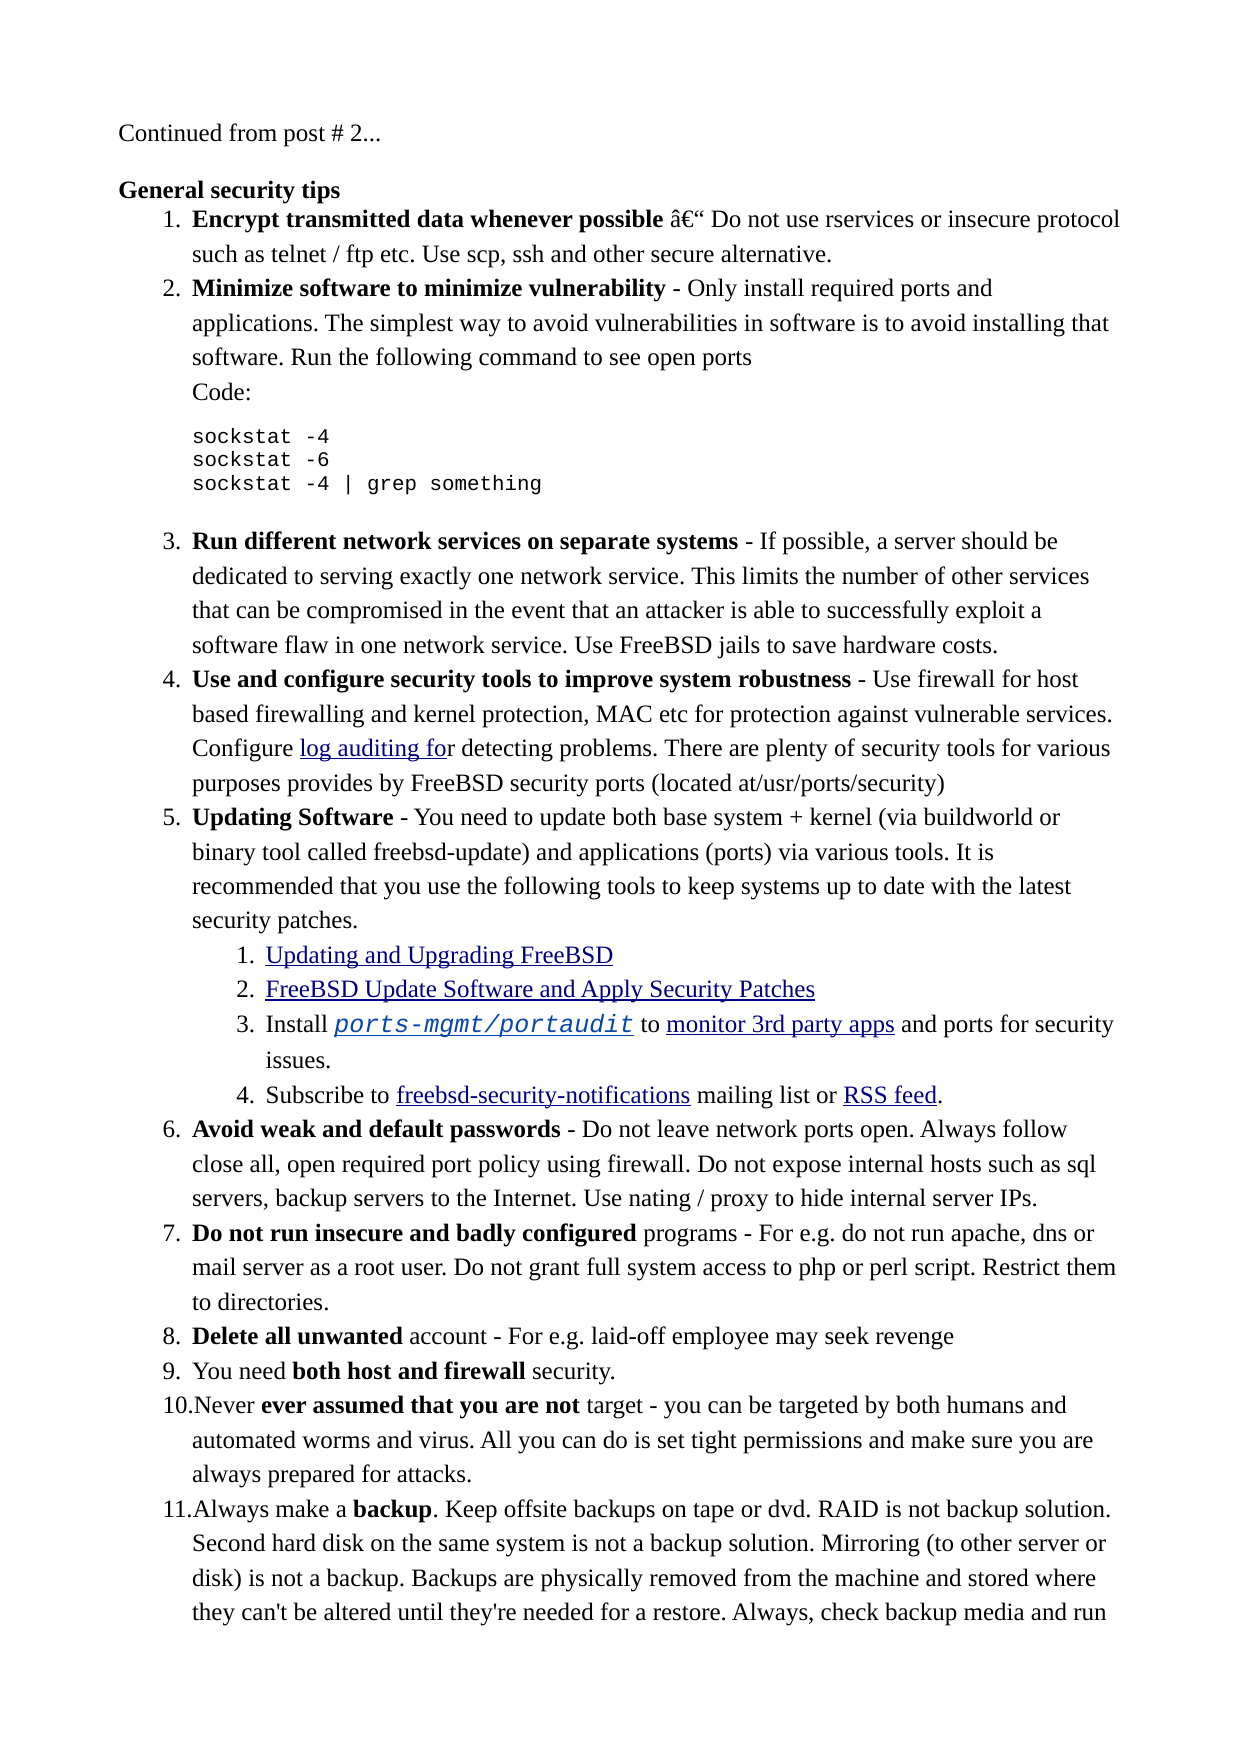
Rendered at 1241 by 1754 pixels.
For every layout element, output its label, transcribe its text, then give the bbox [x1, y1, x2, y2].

list sockstat -4 [162, 426, 1122, 449]
list Minimize software to minimize vulnerability - Only install required ports and applications. The simplest way to avoid vulnerabilities in software is to avoid installing that software. Run the following command to see open ports [162, 273, 1122, 371]
list Avoid weak and default passwords - Do not leave network ports open. Always follow close all, open required port policy using firewall. Do not expose internal hosts such as sql servers, backup servers to the Internet. Use nating / proxy to hide internal server IPs. [162, 1114, 1122, 1212]
list Updating and Upgrading FreeBSD [236, 940, 1122, 969]
list Encrypt transmitted data whenever possible â€“ Do not use rservices or insecure protocol such as telnet / ftp etc. Use scp, ssh and other secure alternative. [162, 204, 1122, 268]
list You need both host and firewall security. [162, 1356, 1122, 1384]
list Install ports-mgmt/portaudit to monitor 3rd party apps and ports for security issues. [236, 1009, 1122, 1074]
list sockstat -4 | grep something [162, 473, 1122, 497]
list Subscribe to freebsd-security-notifications mailing list or RSS feed. [236, 1080, 1122, 1109]
text Continued from post # 2... General security tips [118, 118, 1122, 204]
list Never ever assumed that you are not target - you can be targeted by both humans and automated worms and virus. All you can do is set tight permissions and make sure you are always prepared for attacks. [162, 1390, 1122, 1488]
list Do not run insecure and badly configured programs - For e.g. do not run apache, dns or mail server as a root user. Do not grant full system access to php or perl script. Restrict them to directories. [162, 1218, 1122, 1316]
list Delete all unwanted account - For e.g. laid-off employee may seek revenge [162, 1321, 1122, 1350]
list Updating Software - You need to update both base system + kernel (via buildworld or binary tool called freebsd-update) and applications (ports) via various tools. It is recommended that you use the following tools to keep systems up to date with the latest security patches. [162, 802, 1122, 934]
list Always make a backup. Keep offsite backups on tape or dvd. RAID is not backup solution. Second hard disk on the same system is not a backup solution. Mirroring (to other server or disk) is not a backup. Backups are physically removed from the machine and stored where they can't be altered until they're needed for a restore. Always, check backup media and run [162, 1494, 1122, 1626]
list FreeBSD Update Software and Apply Security Patches [236, 974, 1122, 1003]
list Use and configure security tools to improve system robustness - Use firewall for host based firewalling and kernel protection, MAC etc for protection against vulnerable services. Configure log auditing for detecting problems. There are plenty of security tools for various purposes provides by FreeBSD security ports (located at/usr/ports/security) [162, 664, 1122, 796]
list Code: [162, 377, 1122, 406]
list sockstat -6 [162, 449, 1122, 473]
list Run different network services on separate systems - If possible, a server should be dedicated to serving exactly one network service. This limits the number of other services that can be compromised in the event that an attacker is able to successfully exploit a software flaw in one network service. Use FreeBSD jails to save hardware costs. [162, 526, 1122, 658]
